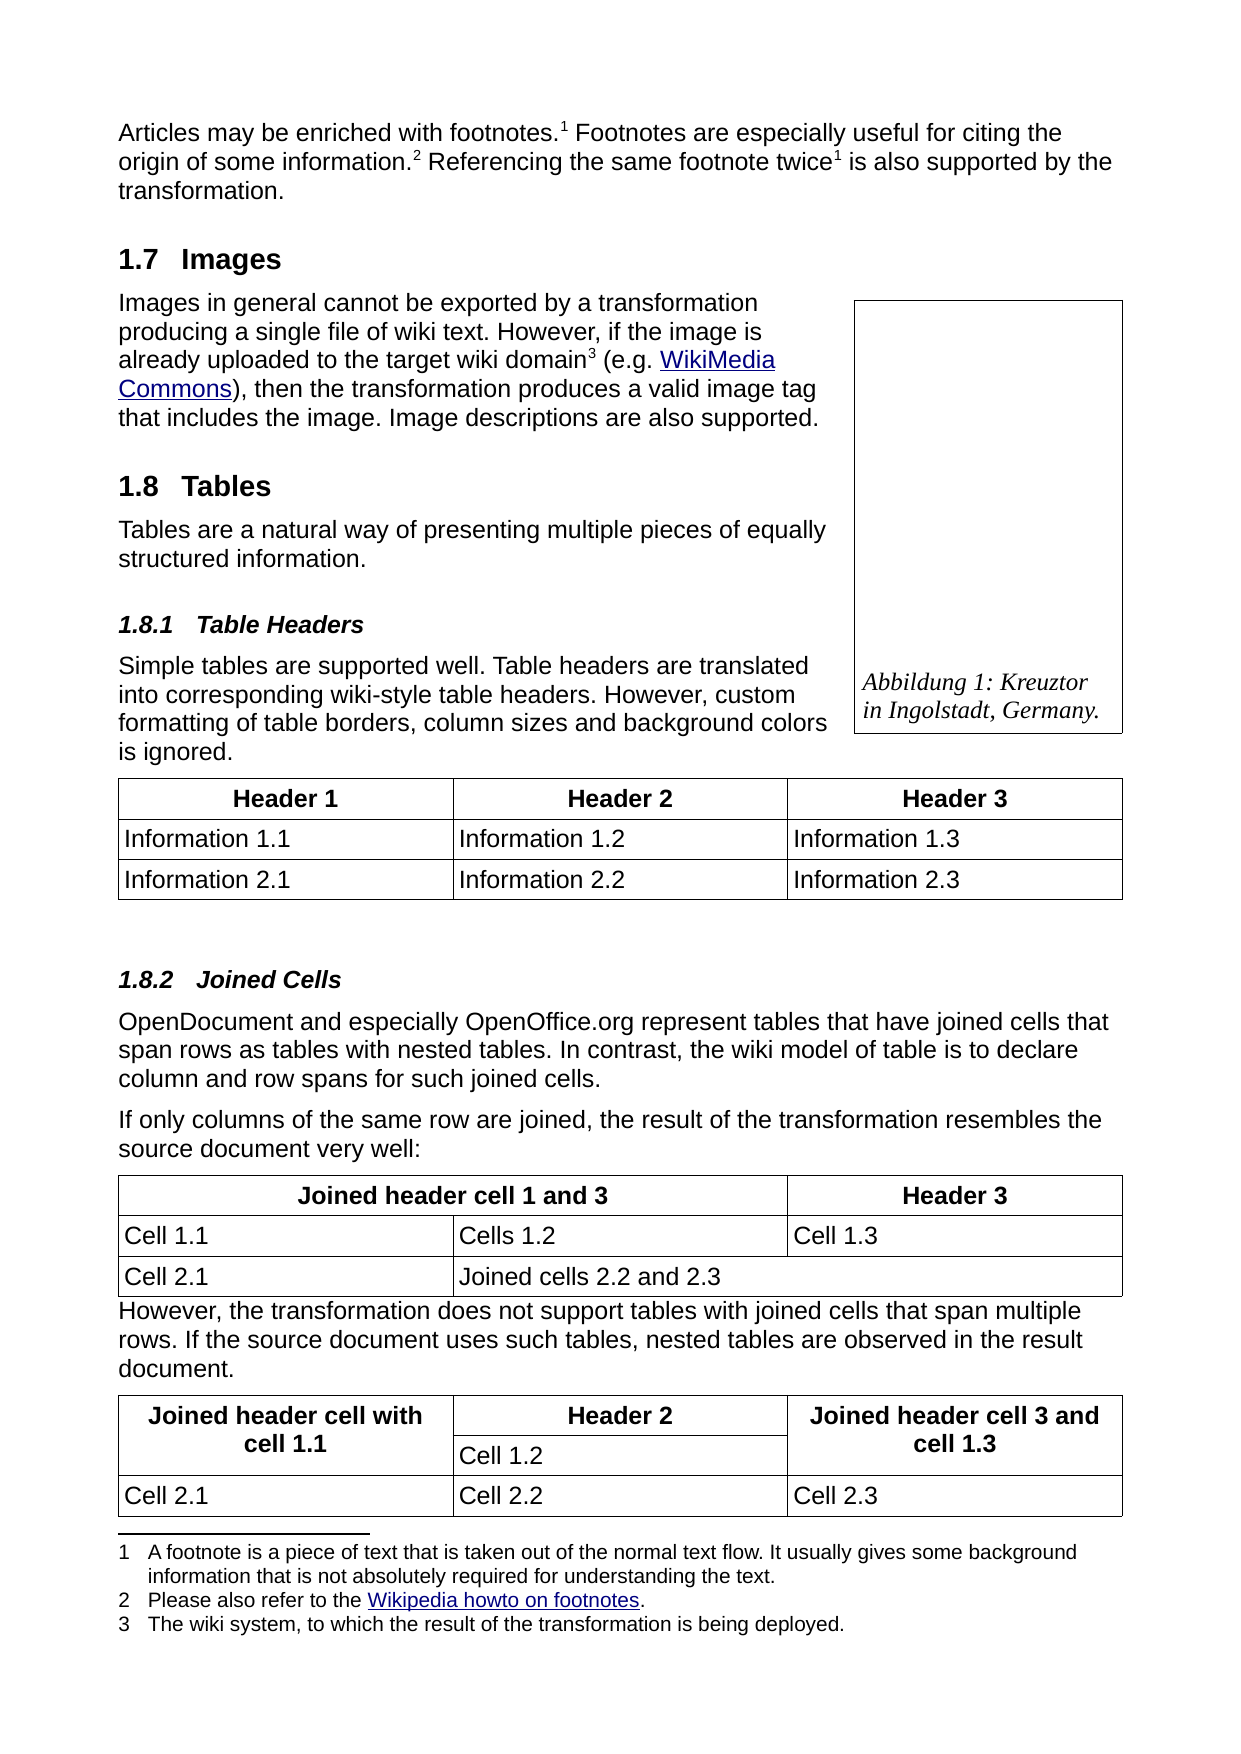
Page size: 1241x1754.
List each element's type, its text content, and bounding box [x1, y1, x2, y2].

subtitle Joined Cells [118, 966, 1122, 994]
text If only columns of the same row are joined, the result of the transformation resembles the source document very well: [118, 1105, 1122, 1163]
table_cell Information 2.3 [788, 860, 1122, 899]
table_cell Information 1.3 [788, 820, 1122, 859]
text A footnote is a piece of text that is taken out of the normal text flow. It usually gives some background information that is not absolutely required for understanding the text. [118, 1540, 1122, 1588]
table_cell Cell 2.1 [119, 1476, 453, 1516]
table_cell Cells 1.2 [454, 1216, 787, 1256]
table_cell Information 2.1 [119, 860, 453, 899]
table_header Joined header cell with cell 1.1 [119, 1396, 453, 1475]
table_header Joined header cell 3 and cell 1.3 [788, 1396, 1122, 1475]
subtitle Table Headers [118, 610, 853, 638]
table_cell Cell 1.3 [788, 1216, 1122, 1256]
table_header Header 2 [454, 1396, 787, 1435]
table_cell Cell 2.2 [454, 1476, 787, 1516]
text Tables are a natural way of presenting multiple pieces of equally structured information. [118, 515, 853, 572]
table_header Header 3 [788, 1176, 1122, 1215]
text Articles may be enriched with footnotes. Footnotes are especially useful for citing the origin of some information. Referencing the same footnote twice1 is also supported by the transformation. [118, 118, 1122, 204]
table_cell Cell 2.3 [788, 1476, 1122, 1516]
table_cell Cell 1.1 [119, 1216, 453, 1256]
text OpenDocument and especially OpenOffice.org represent tables that have joined cells that span rows as tables with nested tables. In contrast, the wiki model of table is to declare column and row spans for such joined cells. [118, 1007, 1122, 1093]
table_header Header 2 [454, 779, 787, 819]
table_header Joined header cell 1 and 3 [119, 1176, 787, 1215]
text Abbildung 1: Kreuztor in Ingolstadt, Germany. [862, 312, 1113, 724]
table_cell Information 1.2 [454, 820, 787, 859]
table_cell Information 2.2 [454, 860, 787, 899]
table_cell Joined cells 2.2 and 2.3 [454, 1257, 1122, 1296]
text Images in general cannot be exported by a transformation producing a single file of wiki text. However, if the image is already uploaded to the target wiki domain (e.g. WikiMedia Commons), then the transformation produces a valid image tag that includes the image. Image descriptions are also supported. [118, 288, 1122, 733]
table_cell Information 1.1 [119, 820, 453, 859]
text Simple tables are supported well. Table headers are translated into corresponding wiki-style table headers. However, custom formatting of table borders, column sizes and background colors is ignored. [118, 651, 1122, 766]
subtitle Tables [118, 469, 853, 502]
table_cell Cell 1.2 [454, 1436, 787, 1475]
table_header Header 3 [788, 779, 1122, 819]
table_cell Cell 2.1 [119, 1257, 453, 1296]
text However, the transformation does not support tables with joined cells that span multiple rows. If the source document uses such tables, nested tables are observed in the result document. [118, 1297, 1122, 1382]
text Please also refer to the Wikipedia howto on footnotes. [118, 1588, 1122, 1612]
table_header Header 1 [119, 779, 453, 819]
subtitle Images [118, 242, 1122, 275]
text The wiki system, to which the result of the transformation is being deployed. [118, 1612, 1122, 1636]
